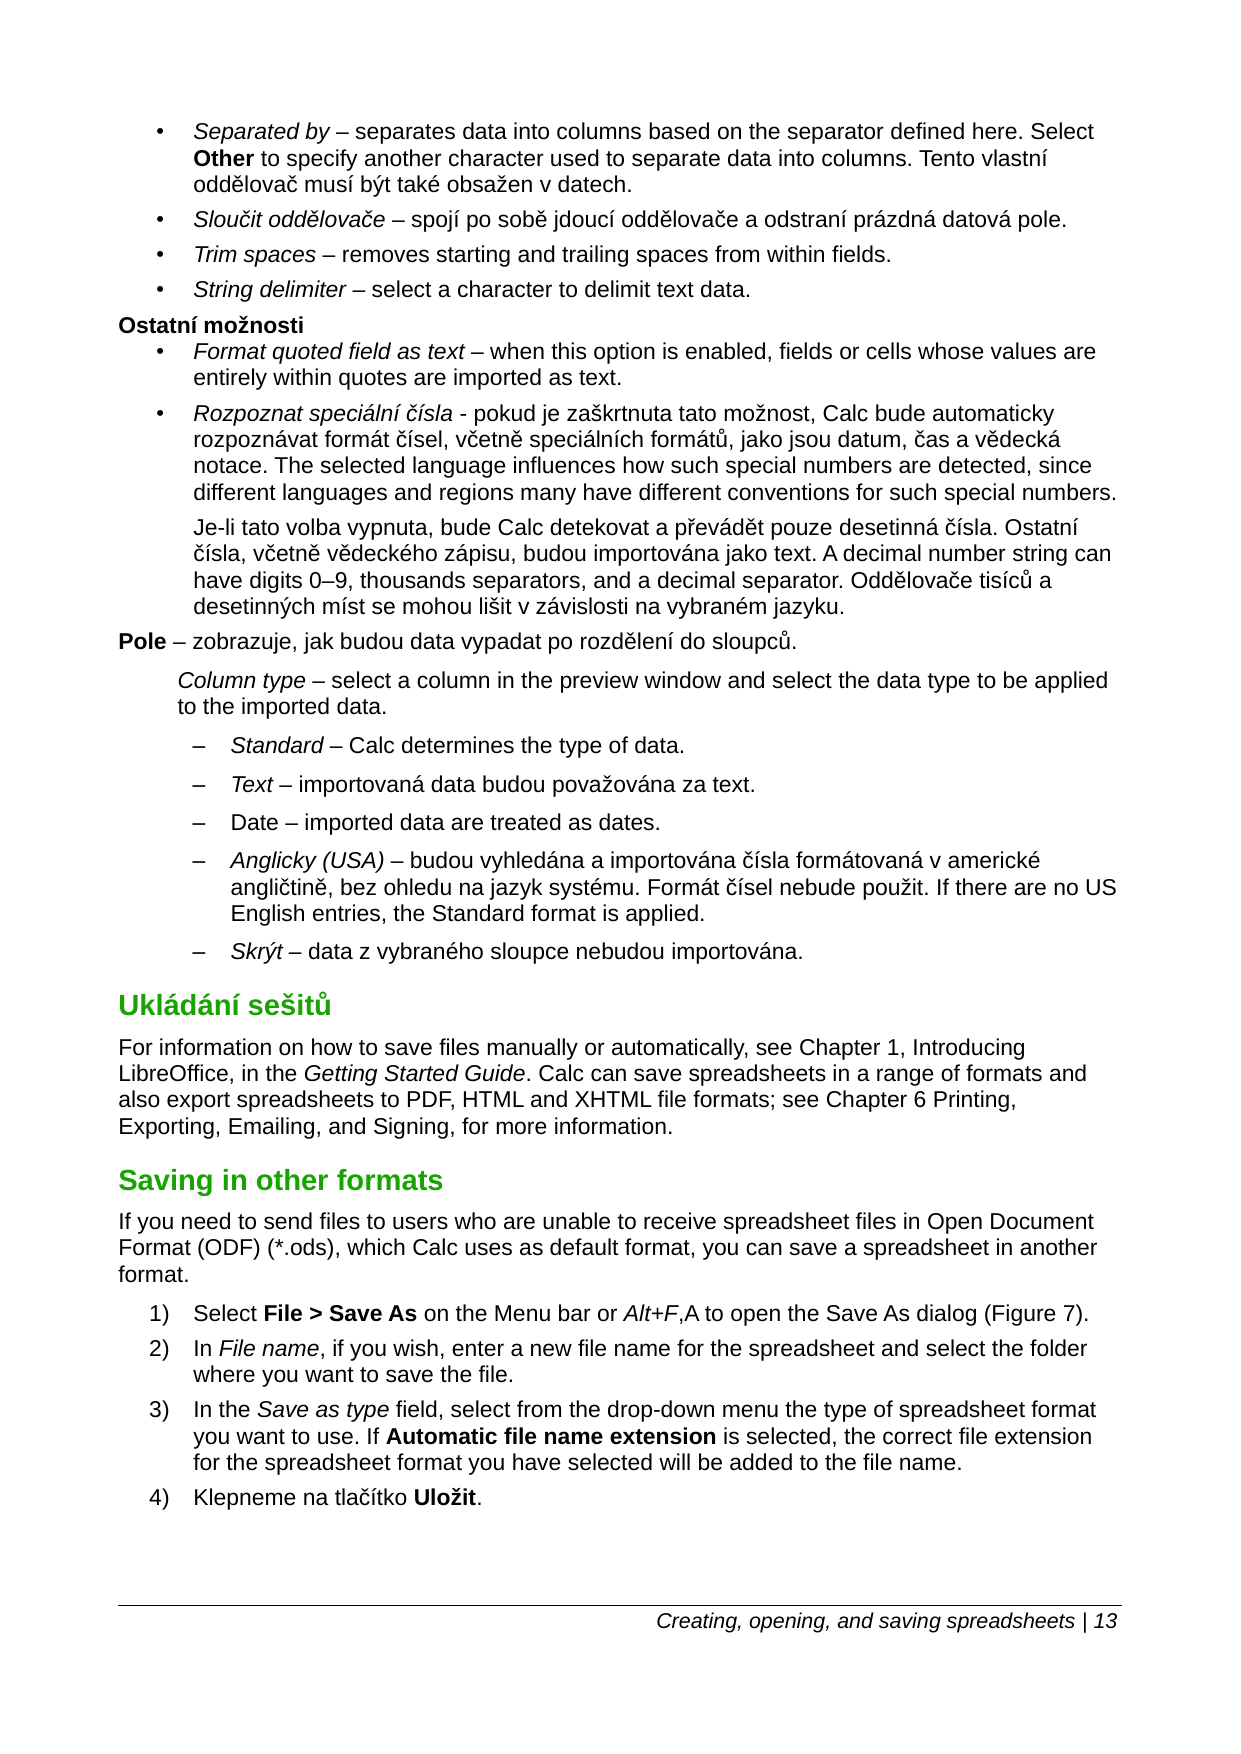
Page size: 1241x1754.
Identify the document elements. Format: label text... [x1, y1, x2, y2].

text For information on how to save files manually or automatically, see Chapter 1, Introducing LibreOffice, in the Getting Started Guide. Calc can save spreadsheets in a range of formats and also export spreadsheets to PDF, HTML and XHTML file formats; see Chapter 6 Printing, Exporting, Emailing, and Signing, for more information. [118, 1033, 1122, 1139]
list Text – importovaná data budou považována za text. [192, 771, 1122, 797]
list Select File > Save As on the Menu bar or Alt+F,A to open the Save As dialog (Figure 7). [169, 1299, 1122, 1326]
list Date – imported data are treated as dates. [192, 809, 1122, 835]
text Ostatní možnosti [118, 312, 1122, 338]
list Separated by – separates data into columns based on the separator defined here. Select Other to specify another character used to separate data into columns. Tento vlastní oddělovač musí být také obsažen v datech. [156, 118, 1122, 197]
list Skrýt – data z vybraného sloupce nebudou importována. [192, 938, 1122, 964]
text Pole – zobrazuje, jak budou data vypadat po rozdělení do sloupců. [118, 628, 1122, 654]
list Standard – Calc determines the type of data. [192, 732, 1122, 758]
text Column type – select a column in the preview window and select the data type to be applied to the imported data. [177, 667, 1122, 720]
list Sloučit oddělovače – spojí po sobě jdoucí oddělovače a odstraní prázdná datová pole. [156, 206, 1122, 232]
list In File name, if you wish, enter a new file name for the spreadsheet and select the folder where you want to save the file. [169, 1335, 1122, 1387]
list In the Save as type field, select from the drop-down menu the type of spreadsheet format you want to use. If Automatic file name extension is selected, the correct file extension for the spreadsheet format you have selected will be added to the file name. [169, 1396, 1122, 1475]
list Anglicky (USA) – budou vyhledána a importována čísla formátovaná v americké angličtině, bez ohledu na jazyk systému. Formát čísel nebude použit. If there are no US English entries, the Standard format is applied. [192, 847, 1122, 926]
list String delimiter – select a character to delimit text data. [156, 276, 1122, 303]
list If you need to send files to users who are unable to receive spreadsheet files in Open Document Format (ODF) (*.ods), which Calc uses as default format, you can save a spreadsheet in another format. [118, 1208, 1122, 1287]
list Klepneme na tlačítko Uložit. [169, 1484, 1122, 1511]
list Trim spaces – removes starting and trailing spaces from within fields. [156, 241, 1122, 268]
list Je-li tato volba vypnuta, bude Calc detekovat a převádět pouze desetinná čísla. Ostatní čísla, včetně vědeckého zápisu, budou importována jako text. A decimal number string can have digits 0–9, thousands separators, and a decimal separator. Oddělovače tisíců a desetinných míst se mohou lišit v závislosti na vybraném jazyku. [156, 514, 1122, 619]
subtitle Ukládání sešitů [118, 988, 1122, 1022]
list Format quoted field as text – when this option is enabled, fields or cells whose values are entirely within quotes are imported as text. [156, 338, 1122, 391]
subtitle Saving in other formats [118, 1163, 1122, 1196]
list Rozpoznat speciální čísla - pokud je zaškrtnuta tato možnost, Calc bude automaticky rozpoznávat formát čísel, včetně speciálních formátů, jako jsou datum, čas a vědecká notace. The selected language influences how such special numbers are detected, since different languages and regions many have different conventions for such special numbers. [156, 399, 1122, 505]
